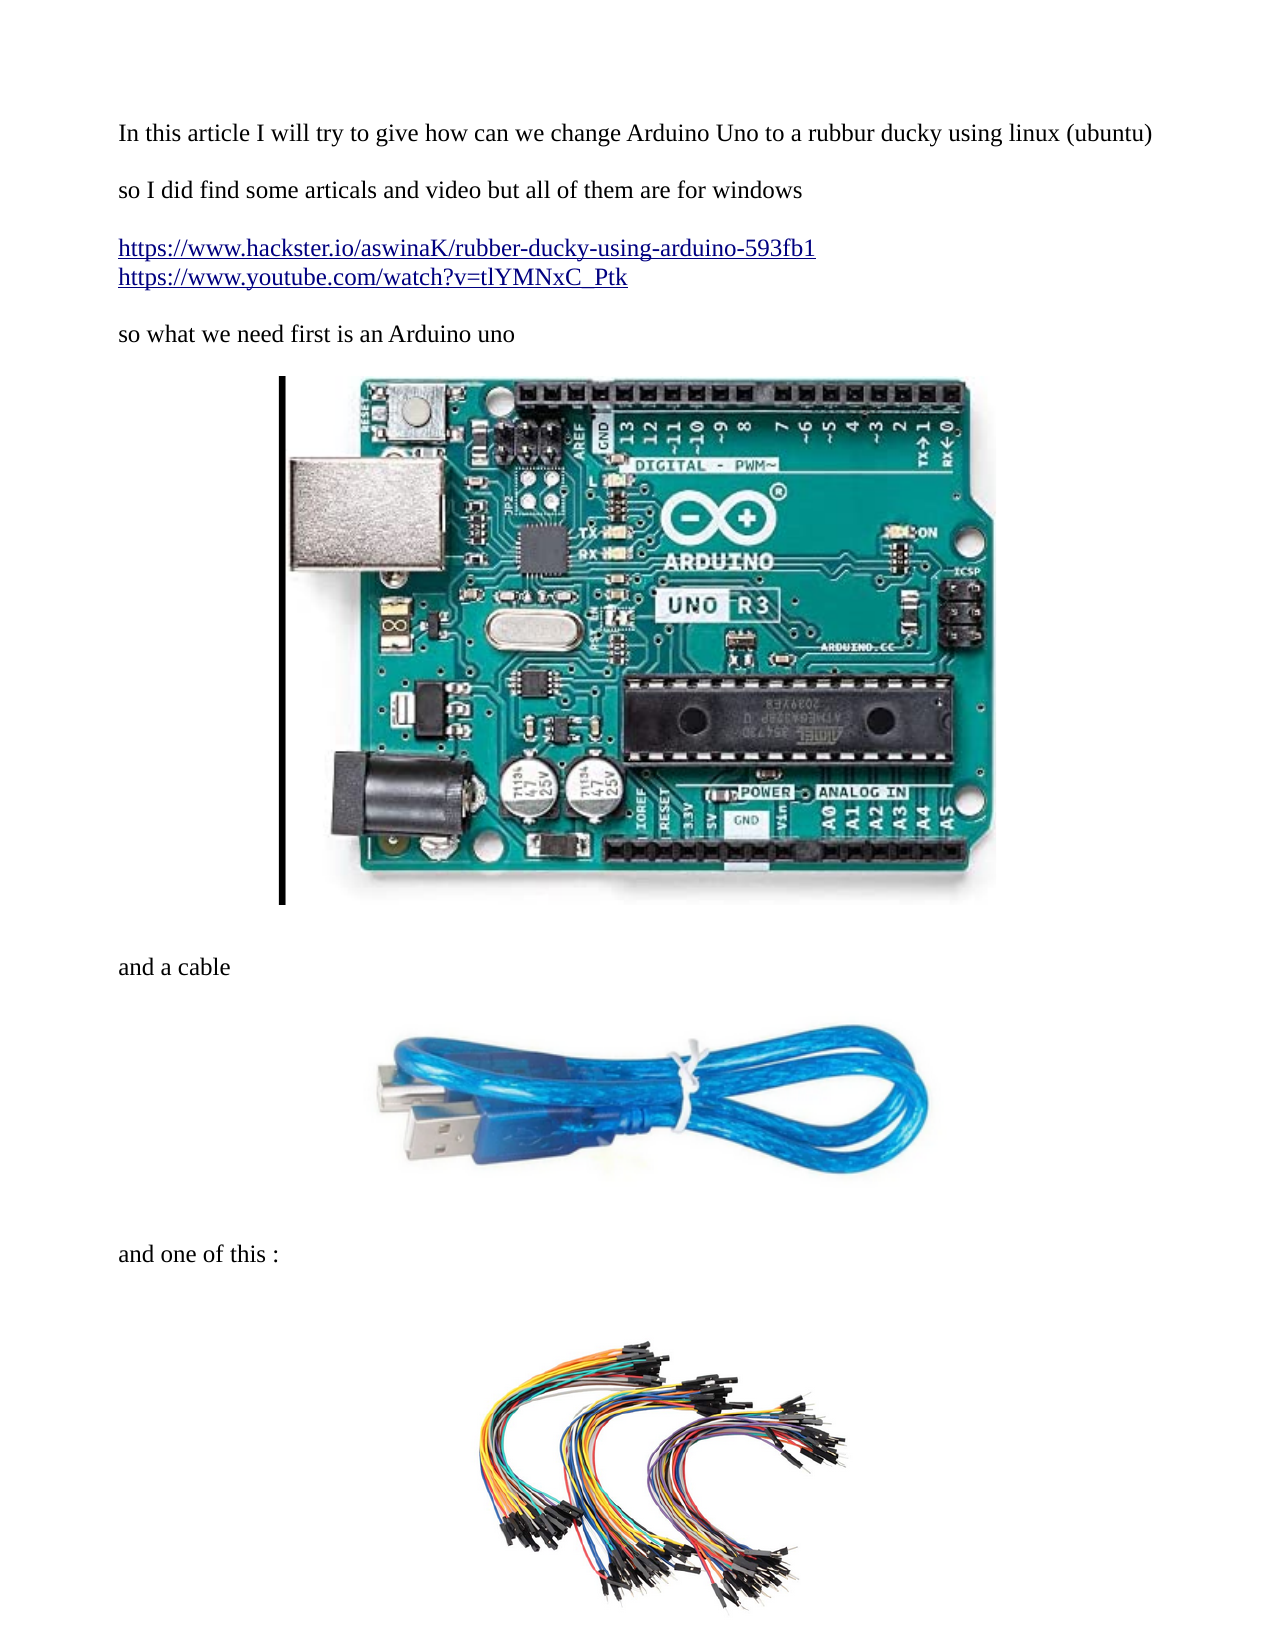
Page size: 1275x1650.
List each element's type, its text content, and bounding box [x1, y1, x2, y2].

text In this article I will try to give how can we change Arduino Uno to a rubbur ducky using linux (ubuntu) [118, 118, 1157, 147]
text and a cable [118, 952, 1157, 981]
picture [283, 1009, 992, 1188]
text so I did find some articals and video but all of them are for windows [118, 176, 1157, 204]
text and one of this : [118, 1239, 1157, 1268]
text https://www.youtube.com/watch?v=tlYMNxC_Ptk [118, 262, 1157, 291]
text https://www.hackster.io/aswinaK/rubber-ducky-using-arduino-593fb1 [118, 233, 1157, 262]
text so what we need first is an Arduino uno [118, 319, 1157, 348]
picture [278, 376, 997, 905]
picture [455, 1296, 864, 1636]
